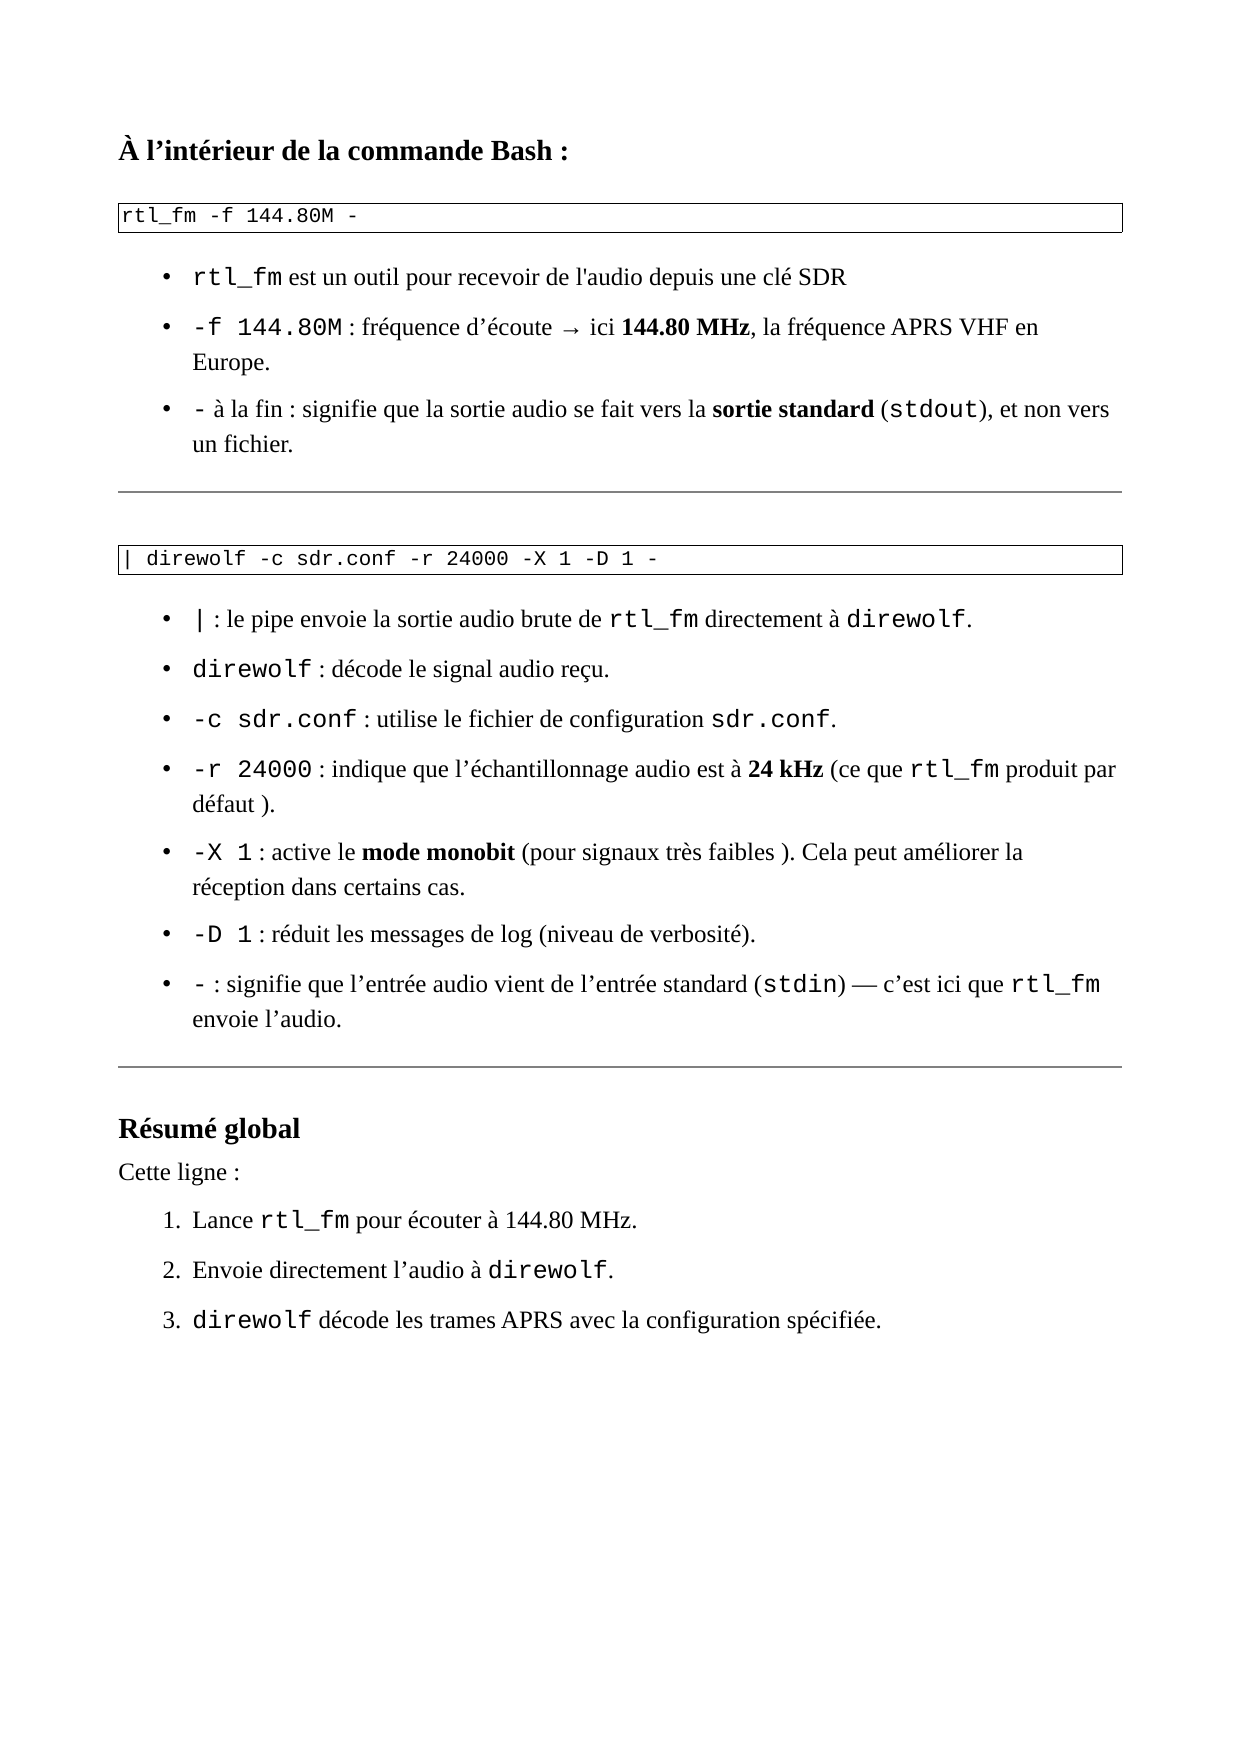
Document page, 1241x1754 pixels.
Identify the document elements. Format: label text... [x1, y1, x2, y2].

list Envoie directement l’audio à direwolf. [162, 1255, 1122, 1286]
subtitle À l’intérieur de la commande Bash : [118, 133, 1122, 166]
list | : le pipe envoie la sortie audio brute de rtl_fm directement à direwolf. [162, 604, 1122, 635]
subtitle Résumé global [118, 1111, 1122, 1144]
list -D 1 : réduit les messages de log (niveau de verbosité). [162, 919, 1122, 950]
list rtl_fm est un outil pour recevoir de l'audio depuis une clé SDR [162, 262, 1122, 292]
list Lance rtl_fm pour écouter à 144.80 MHz. [162, 1205, 1122, 1236]
list direwolf décode les trames APRS avec la configuration spécifiée. [162, 1305, 1122, 1336]
list direwolf : décode le signal audio reçu. [162, 654, 1122, 685]
list - à la fin : signifie que la sortie audio se fait vers la sortie standard (stdout), et non vers un fichier. [162, 394, 1122, 458]
list -c sdr.conf : utilise le fichier de configuration sdr.conf. [162, 704, 1122, 735]
text rtl_fm -f 144.80M - [119, 204, 1122, 232]
list - : signifie que l’entrée audio vient de l’entrée standard (stdin) — c’est ici que rtl_fm envoie l’audio. [162, 969, 1122, 1033]
list -f 144.80M : fréquence d’écoute → ici 144.80 MHz, la fréquence APRS VHF en Europe. [162, 312, 1122, 375]
list -r 24000 : indique que l’échantillonnage audio est à 24 kHz (ce que rtl_fm produit par défaut ). [162, 754, 1122, 818]
text | direwolf -c sdr.conf -r 24000 -X 1 -D 1 - [119, 546, 1122, 574]
text Cette ligne : [118, 1157, 1122, 1186]
list -X 1 : active le mode monobit (pour signaux très faibles ). Cela peut améliorer la réception dans certains cas. [162, 837, 1122, 901]
